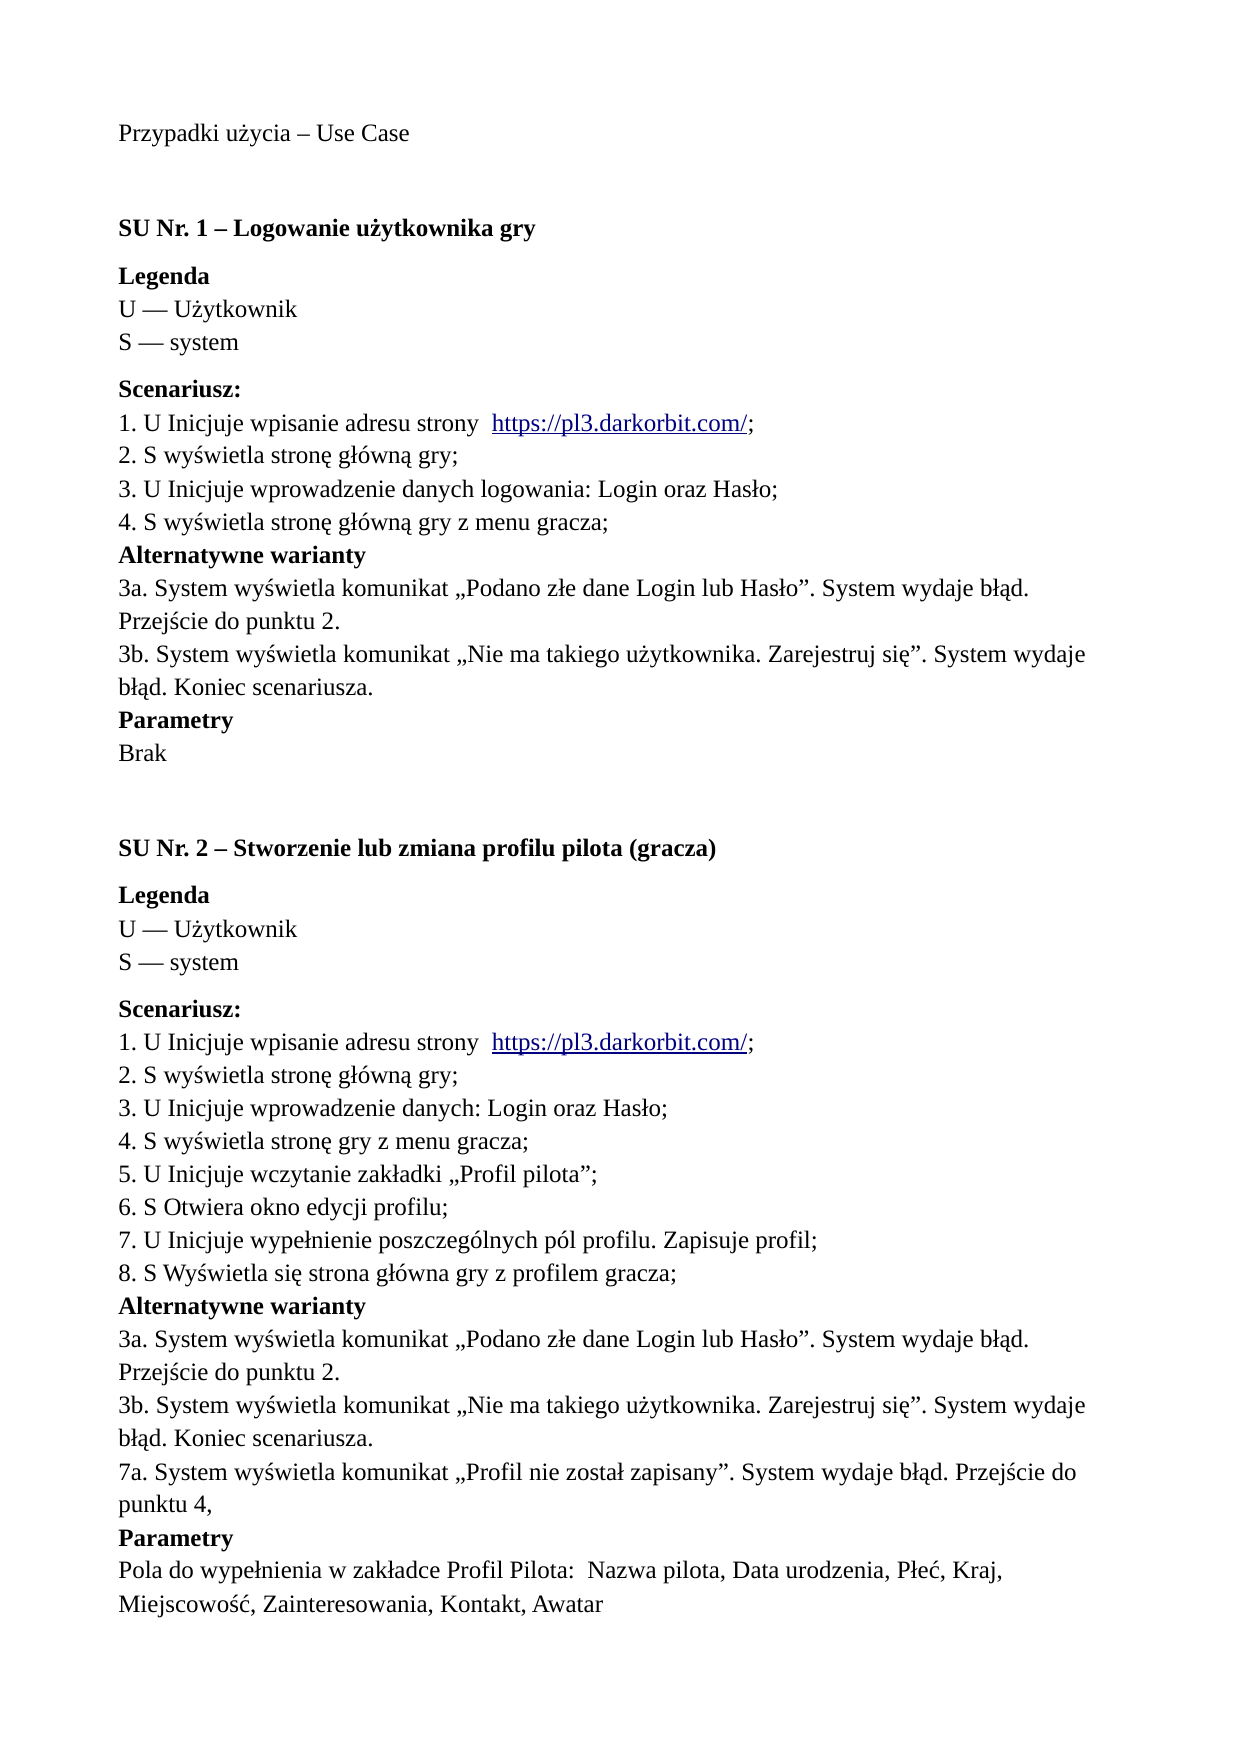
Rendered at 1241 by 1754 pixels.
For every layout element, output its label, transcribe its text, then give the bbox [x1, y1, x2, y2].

text Przypadki użycia – Use Case [118, 118, 1122, 147]
text Legenda U — Użytkownik S — system [118, 881, 1122, 975]
text SU Nr. 2 – Stworzenie lub zmiana profilu pilota (gracza) [118, 833, 1122, 862]
text Scenariusz: 1. U Inicjuje wpisanie adresu strony https://pl3.darkorbit.com/; 2. S wyświetla stronę główną gry; 3. U Inicjuje wprowadzenie danych logowania: Login oraz Hasło; 4. S wyświetla stronę główną gry z menu gracza; Alternatywne warianty 3a. System wyświetla komunikat „Podano złe dane Login lub Hasło”. System wydaje błąd. Przejście do punktu 2. 3b. System wyświetla komunikat „Nie ma takiego użytkownika. Zarejestruj się”. System wydaje błąd. Koniec scenariusza. Parametry Brak [118, 374, 1122, 767]
text Scenariusz: 1. U Inicjuje wpisanie adresu strony https://pl3.darkorbit.com/; 2. S wyświetla stronę główną gry; 3. U Inicjuje wprowadzenie danych: Login oraz Hasło; 4. S wyświetla stronę gry z menu gracza; 5. U Inicjuje wczytanie zakładki „Profil pilota”; 6. S Otwiera okno edycji profilu; 7. U Inicjuje wypełnienie poszczególnych pól profilu. Zapisuje profil; 8. S Wyświetla się strona główna gry z profilem gracza; Alternatywne warianty 3a. System wyświetla komunikat „Podano złe dane Login lub Hasło”. System wydaje błąd. Przejście do punktu 2. 3b. System wyświetla komunikat „Nie ma takiego użytkownika. Zarejestruj się”. System wydaje błąd. Koniec scenariusza. 7a. System wyświetla komunikat „Profil nie został zapisany”. System wydaje błąd. Przejście do punktu 4, Parametry Pola do wypełnienia w zakładce Profil Pilota: Nazwa pilota, Data urodzenia, Płeć, Kraj, Miejscowość, Zainteresowania, Kontakt, Awatar [118, 994, 1122, 1617]
text Legenda U — Użytkownik S — system [118, 261, 1122, 356]
text SU Nr. 1 – Logowanie użytkownika gry [118, 213, 1122, 242]
